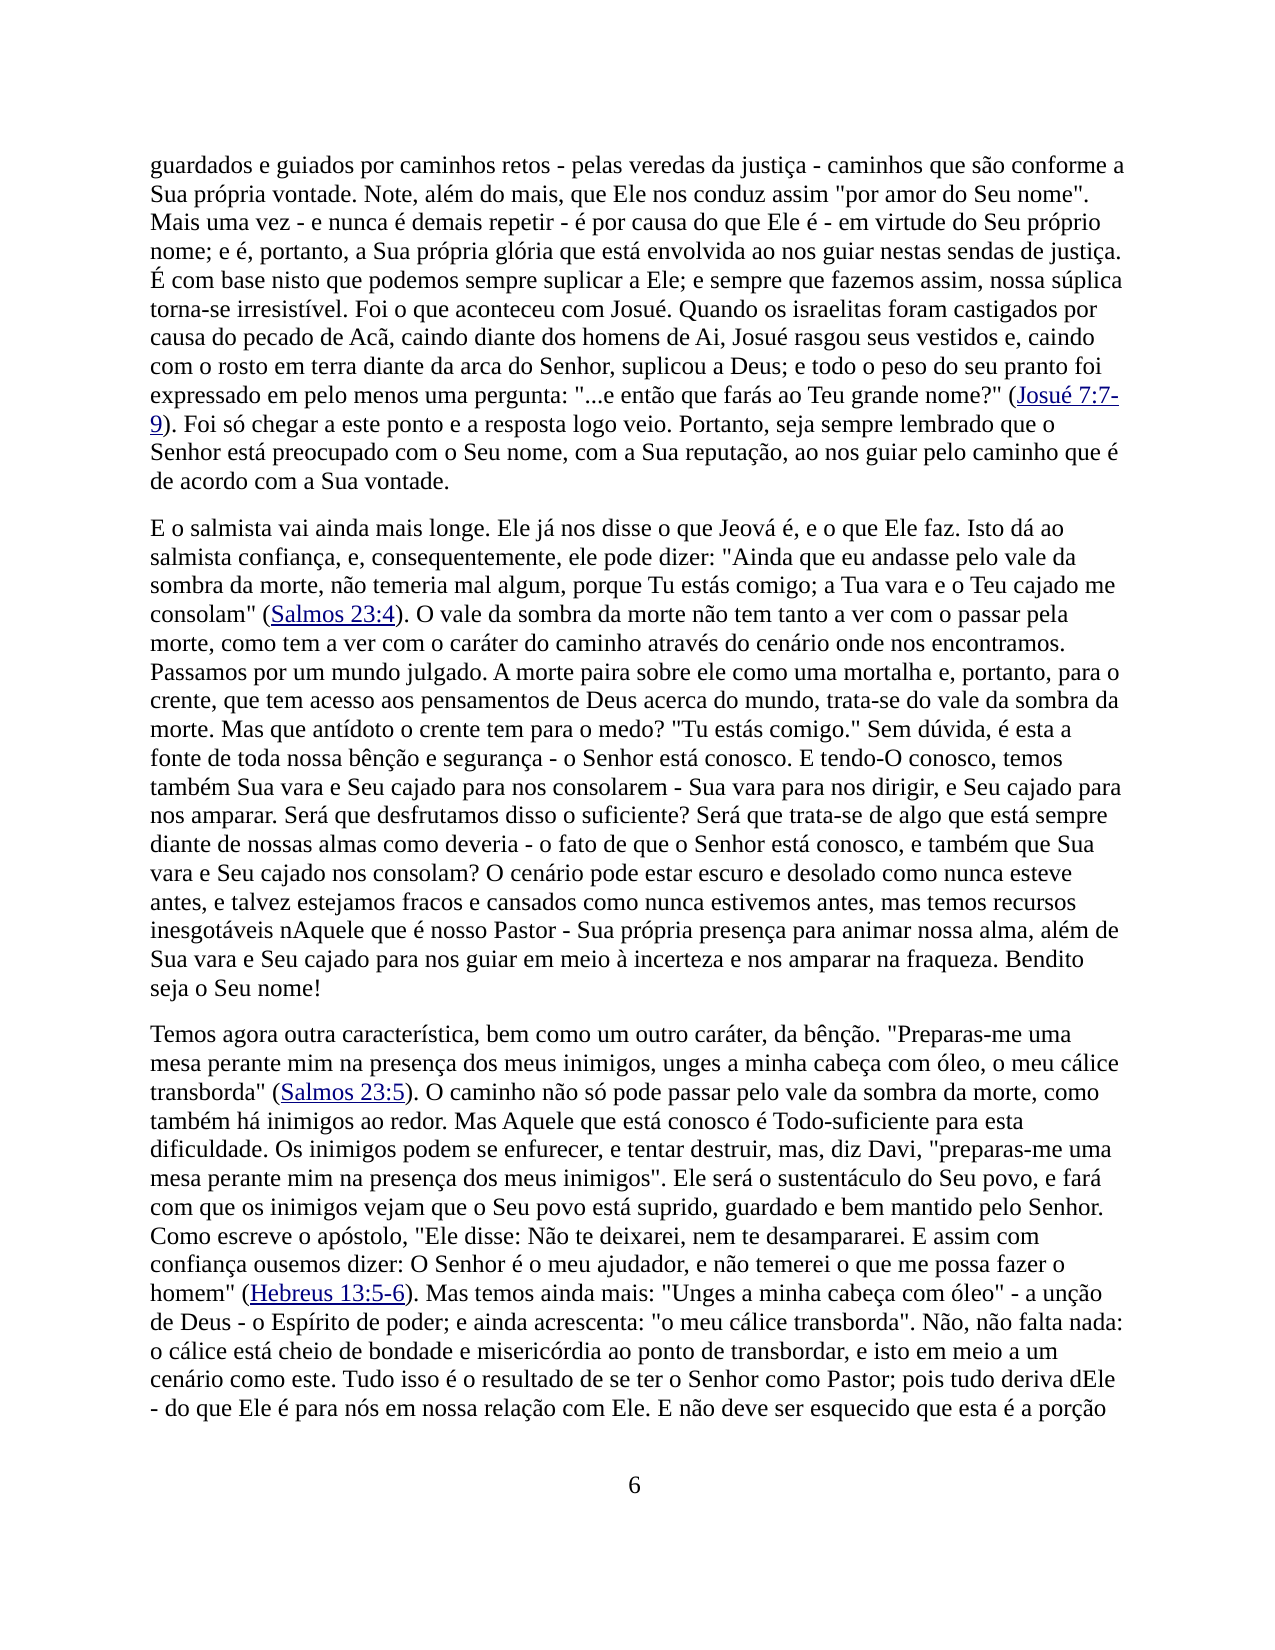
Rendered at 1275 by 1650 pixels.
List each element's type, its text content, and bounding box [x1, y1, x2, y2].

text guardados e guiados por caminhos retos - pelas veredas da justiça - caminhos que são conforme a Sua própria vontade. Note, além do mais, que Ele nos conduz assim "por amor do Seu nome". Mais uma vez - e nunca é demais repetir - é por causa do que Ele é - em virtude do Seu próprio nome; e é, portanto, a Sua própria glória que está envolvida ao nos guiar nestas sendas de justiça. É com base nisto que podemos sempre suplicar a Ele; e sempre que fazemos assim, nossa súplica torna-se irresistível. Foi o que aconteceu com Josué. Quando os israelitas foram castigados por causa do pecado de Acã, caindo diante dos homens de Ai, Josué rasgou seus vestidos e, caindo com o rosto em terra diante da arca do Senhor, suplicou a Deus; e todo o peso do seu pranto foi expressado em pelo menos uma pergunta: "...e então que farás ao Teu grande nome?" (Josué 7:7-9). Foi só chegar a este ponto e a resposta logo veio. Portanto, seja sempre lembrado que o Senhor está preocupado com o Seu nome, com a Sua reputação, ao nos guiar pelo caminho que é de acordo com a Sua vontade. [150, 150, 1125, 495]
text E o salmista vai ainda mais longe. Ele já nos disse o que Jeová é, e o que Ele faz. Isto dá ao salmista confiança, e, consequentemente, ele pode dizer: "Ainda que eu andasse pelo vale da sombra da morte, não temeria mal algum, porque Tu estás comigo; a Tua vara e o Teu cajado me consolam" (Salmos 23:4). O vale da sombra da morte não tem tanto a ver com o passar pela morte, como tem a ver com o caráter do caminho através do cenário onde nos encontramos. Passamos por um mundo julgado. A morte paira sobre ele como uma mortalha e, portanto, para o crente, que tem acesso aos pensamentos de Deus acerca do mundo, trata-se do vale da sombra da morte. Mas que antídoto o crente tem para o medo? "Tu estás comigo." Sem dúvida, é esta a fonte de toda nossa bênção e segurança - o Senhor está conosco. E tendo-O conosco, temos também Sua vara e Seu cajado para nos consolarem - Sua vara para nos dirigir, e Seu cajado para nos amparar. Será que desfrutamos disso o suficiente? Será que trata-se de algo que está sempre diante de nossas almas como deveria - o fato de que o Senhor está conosco, e também que Sua vara e Seu cajado nos consolam? O cenário pode estar escuro e desolado como nunca esteve antes, e talvez estejamos fracos e cansados como nunca estivemos antes, mas temos recursos inesgotáveis nAquele que é nosso Pastor - Sua própria presença para animar nossa alma, além de Sua vara e Seu cajado para nos guiar em meio à incerteza e nos amparar na fraqueza. Bendito seja o Seu nome! [150, 513, 1125, 1002]
text Temos agora outra característica, bem como um outro caráter, da bênção. "Preparas-me uma mesa perante mim na presença dos meus inimigos, unges a minha cabeça com óleo, o meu cálice transborda" (Salmos 23:5). O caminho não só pode passar pelo vale da sombra da morte, como também há inimigos ao redor. Mas Aquele que está conosco é Todo-suficiente para esta dificuldade. Os inimigos podem se enfurecer, e tentar destruir, mas, diz Davi, "preparas-me uma mesa perante mim na presença dos meus inimigos". Ele será o sustentáculo do Seu povo, e fará com que os inimigos vejam que o Seu povo está suprido, guardado e bem mantido pelo Senhor. Como escreve o apóstolo, "Ele disse: Não te deixarei, nem te desampararei. E assim com confiança ousemos dizer: O Senhor é o meu ajudador, e não temerei o que me possa fazer o homem" (Hebreus 13:5-6). Mas temos ainda mais: "Unges a minha cabeça com óleo" - a unção de Deus - o Espírito de poder; e ainda acrescenta: "o meu cálice transborda". Não, não falta nada: o cálice está cheio de bondade e misericórdia ao ponto de transbordar, e isto em meio a um cenário como este. Tudo isso é o resultado de se ter o Senhor como Pastor; pois tudo deriva dEle - do que Ele é para nós em nossa relação com Ele. E não deve ser esquecido que esta é a porção [150, 1019, 1125, 1422]
